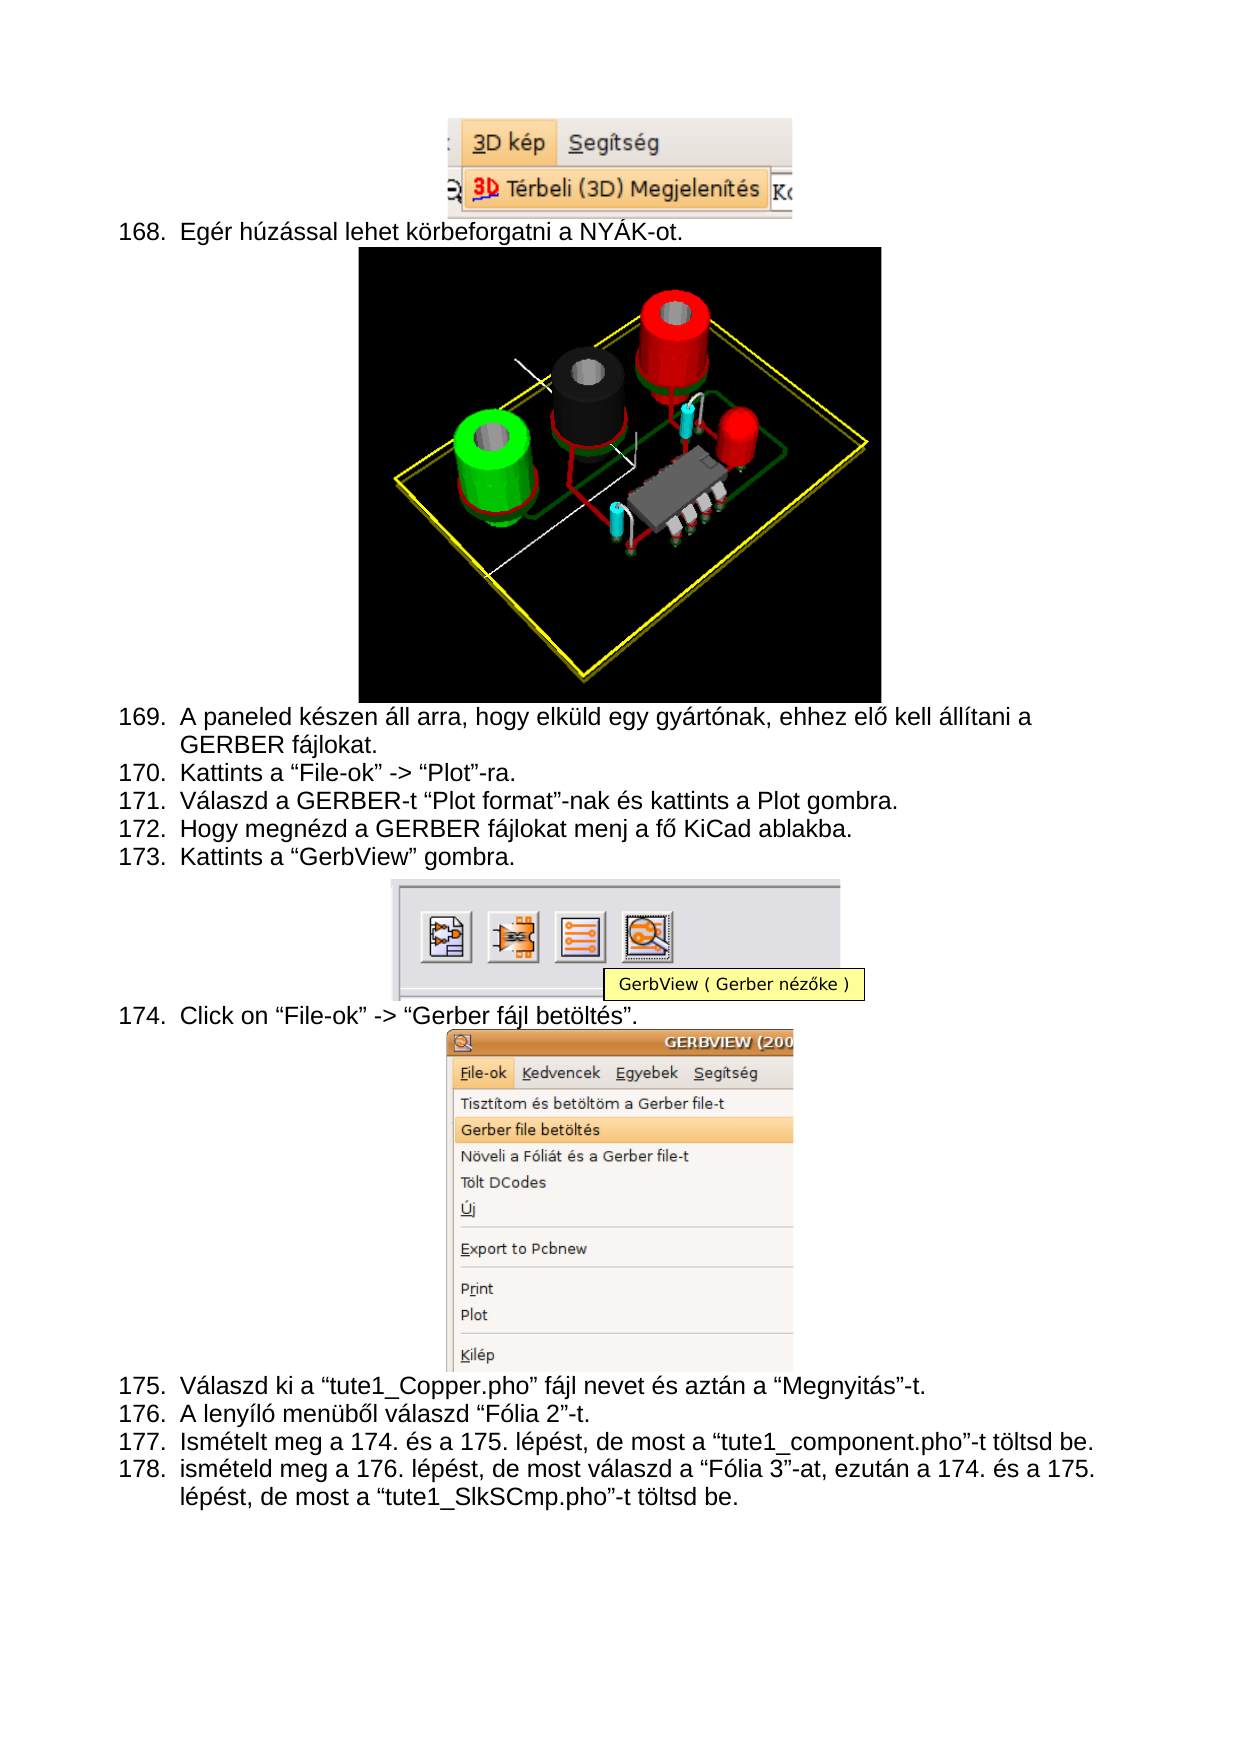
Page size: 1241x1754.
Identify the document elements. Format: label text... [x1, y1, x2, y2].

picture [446, 1029, 794, 1372]
list A paneled készen áll arra, hogy elküld egy gyártónak, ehhez elő kell állítani a GERBER fájlokat. [118, 246, 1122, 758]
picture [447, 118, 793, 219]
list Hogy megnézd a GERBER fájlokat menj a fő KiCad ablakba. [118, 814, 1122, 842]
list A lenyíló menüből válaszd “Fólia 2”-t. [118, 1399, 1122, 1427]
list Kattints a “File-ok” -> “Plot”-ra. [118, 758, 1122, 786]
list Click on “File-ok” -> “Gerber fájl betöltés”. [118, 870, 1122, 1029]
list Válaszd a GERBER-t “Plot format”-nak és kattints a Plot gombra. [118, 786, 1122, 814]
list Ismételt meg a 174. és a 175. lépést, de most a “tute1_component.pho”-t töltsd be. [118, 1427, 1122, 1455]
list Kattints a “GerbView” gombra. [118, 842, 1122, 870]
list ismételd meg a 176. lépést, de most válaszd a “Fólia 3”-at, ezután a 174. és a 175. lépést, de most a “tute1_SlkSCmp.pho”-t töltsd be. [118, 1455, 1122, 1511]
list Válaszd ki a “tute1_Copper.pho” fájl nevet és aztán a “Megnyitás”-t. [118, 1029, 1122, 1399]
list Egér húzással lehet körbeforgatni a NYÁK-ot. [118, 118, 1122, 246]
